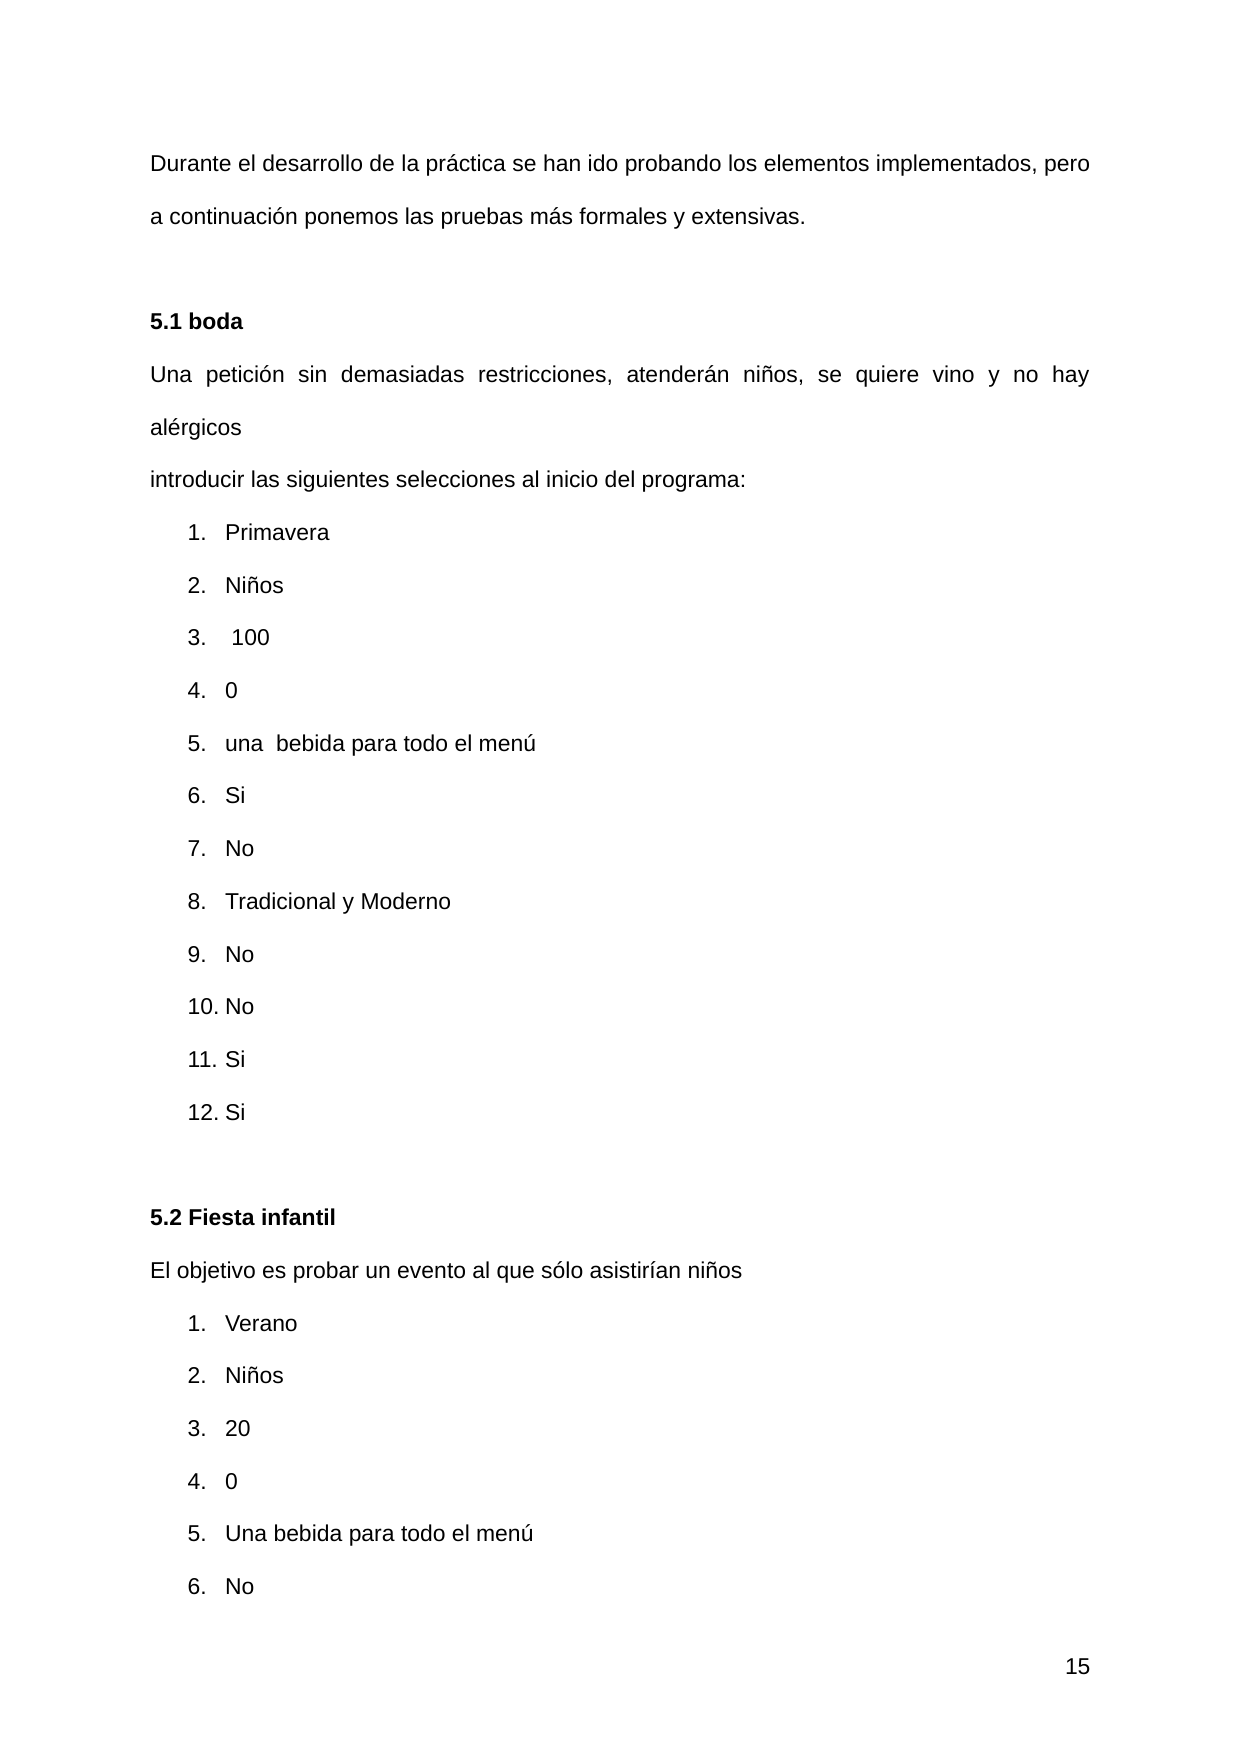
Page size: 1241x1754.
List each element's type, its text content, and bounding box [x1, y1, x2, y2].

text Durante el desarrollo de la práctica se han ido probando los elementos implementados, pero a continuación ponemos las pruebas más formales y extensivas. [150, 150, 1090, 229]
list 20 [187, 1415, 1090, 1441]
list Niños [187, 1362, 1090, 1389]
list No [187, 1573, 1090, 1599]
list Niños [187, 572, 1090, 598]
list No [187, 993, 1090, 1020]
list Una bebida para todo el menú [187, 1520, 1090, 1547]
list Verano [187, 1309, 1090, 1336]
list No [187, 941, 1090, 967]
list 0 [187, 677, 1090, 703]
list una bebida para todo el menú [187, 730, 1090, 756]
text 5.2 Fiesta infantil [150, 1204, 1090, 1231]
list Si [187, 1046, 1090, 1072]
list Si [187, 1099, 1090, 1125]
text 5.1 boda [150, 308, 1090, 334]
list 100 [187, 624, 1090, 651]
list Si [187, 782, 1090, 809]
list 0 [187, 1468, 1090, 1494]
text Una petición sin demasiadas restricciones, atenderán niños, se quiere vino y no hay alérgicos [150, 361, 1090, 440]
list Primavera [187, 519, 1090, 545]
list No [187, 835, 1090, 862]
text El objetivo es probar un evento al que sólo asistirían niños [150, 1257, 1090, 1283]
list Tradicional y Moderno [187, 888, 1090, 914]
text introducir las siguientes selecciones al inicio del programa: [150, 466, 1090, 493]
